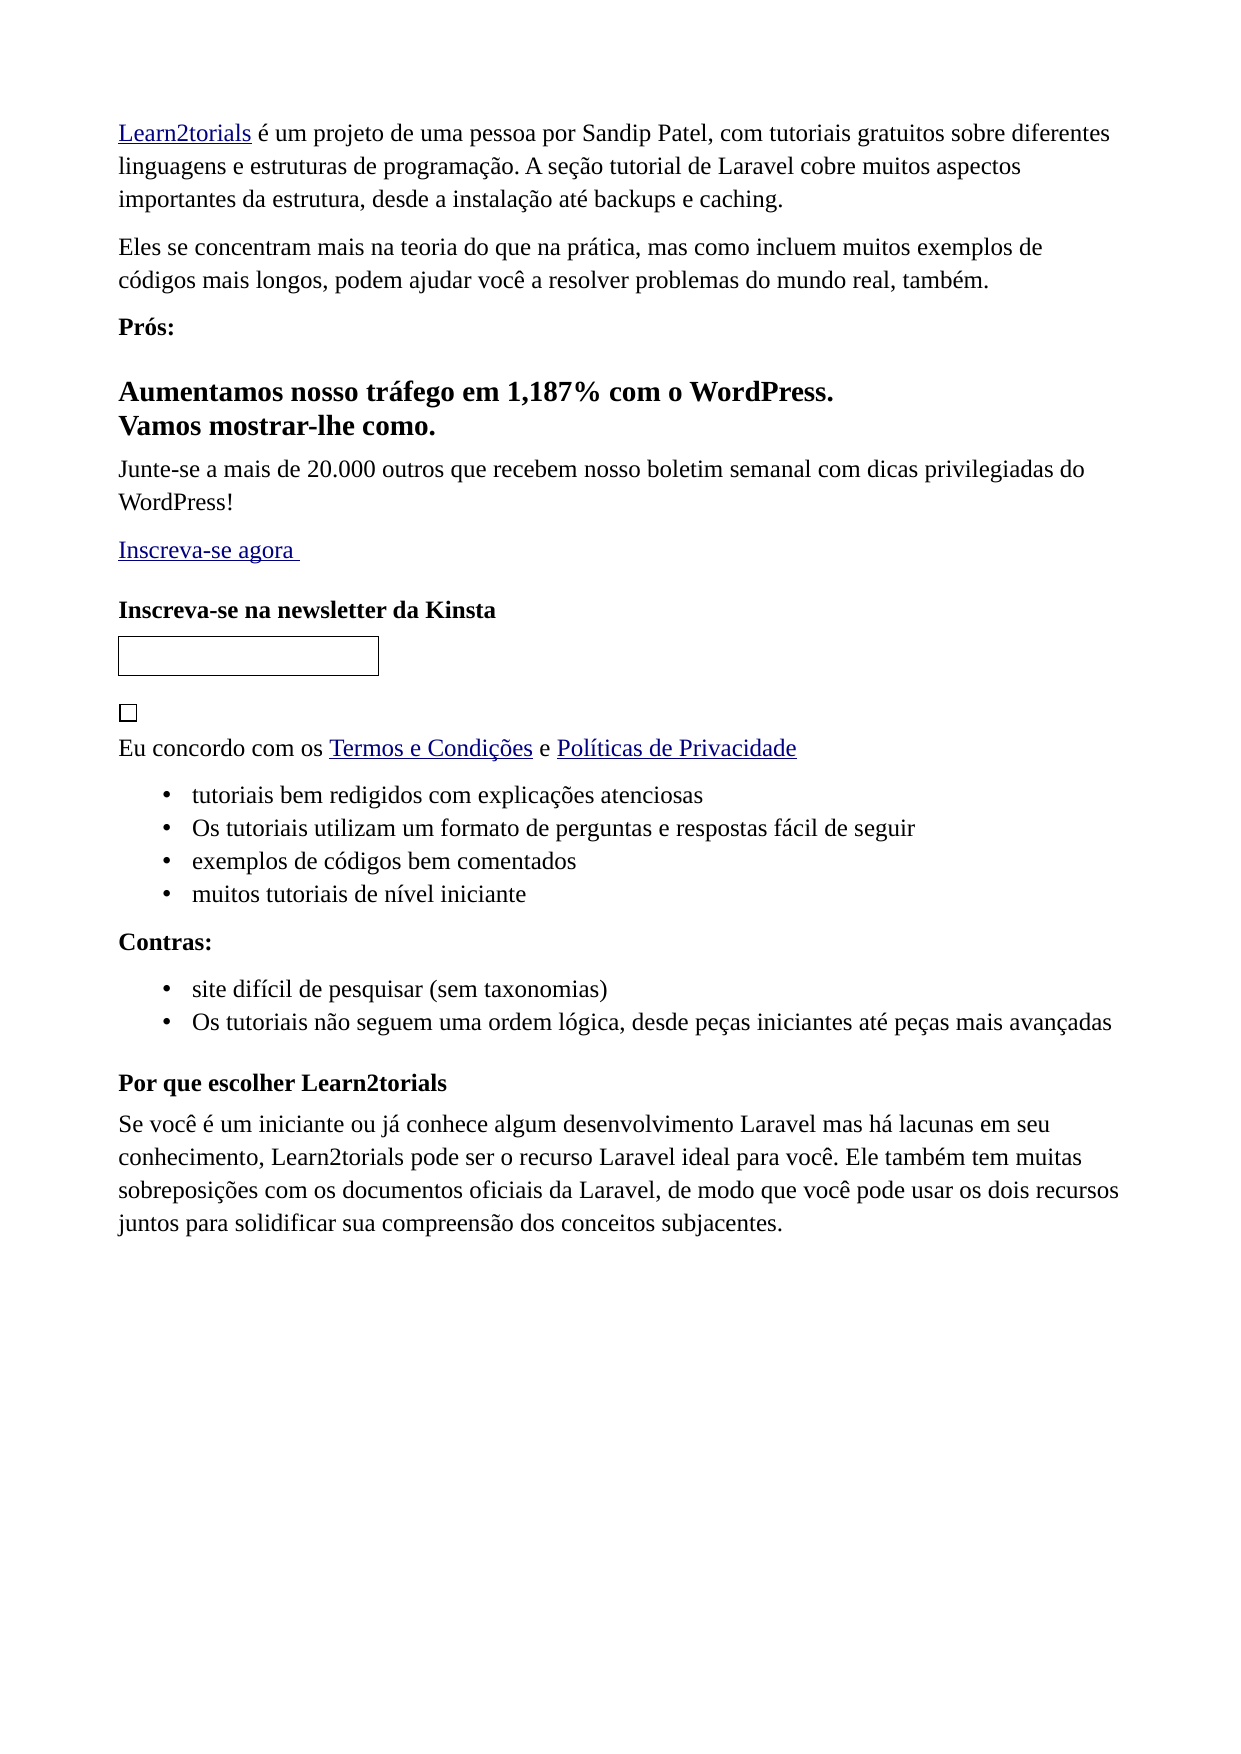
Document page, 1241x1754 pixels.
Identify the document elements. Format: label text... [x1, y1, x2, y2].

list exemplos de códigos bem comentados [162, 846, 1122, 875]
text Eu concordo com os Termos e Condições e Políticas de Privacidade [118, 733, 1122, 761]
subtitle Aumentamos nosso tráfego em 1,187% com o WordPress. Vamos mostrar-lhe como. [118, 374, 1122, 442]
list tutoriais bem redigidos com explicações atenciosas [162, 780, 1122, 809]
text Eles se concentram mais na teoria do que na prática, mas como incluem muitos exemplos de códigos mais longos, podem ajudar você a resolver problemas do mundo real, também. [118, 232, 1122, 293]
text Junte-se a mais de 20.000 outros que recebem nosso boletim semanal com dicas privilegiadas do WordPress! [118, 454, 1122, 516]
list Os tutoriais utilizam um formato de perguntas e respostas fácil de seguir [162, 813, 1122, 842]
list muitos tutoriais de nível iniciante [162, 879, 1122, 908]
text Prós: [118, 312, 1122, 341]
subtitle Inscreva-se na newsletter da Kinsta [118, 595, 1122, 624]
text Contras: [118, 927, 1122, 956]
text Inscreva-se agora [118, 535, 1122, 563]
list Os tutoriais não seguem uma ordem lógica, desde peças iniciantes até peças mais avançadas [162, 1007, 1122, 1036]
text Se você é um iniciante ou já conhece algum desenvolvimento Laravel mas há lacunas em seu conhecimento, Learn2torials pode ser o recurso Laravel ideal para você. Ele também tem muitas sobreposições com os documentos oficiais da Laravel, de modo que você pode usar os dois recursos juntos para solidificar sua compreensão dos conceitos subjacentes. [118, 1109, 1122, 1237]
list site difícil de pesquisar (sem taxonomias) [162, 974, 1122, 1003]
subtitle Por que escolher Learn2torials [118, 1068, 1122, 1096]
text Learn2torials é um projeto de uma pessoa por Sandip Patel, com tutoriais gratuitos sobre diferentes linguagens e estruturas de programação. A seção tutorial de Laravel cobre muitos aspectos importantes da estrutura, desde a instalação até backups e caching. [118, 118, 1122, 213]
